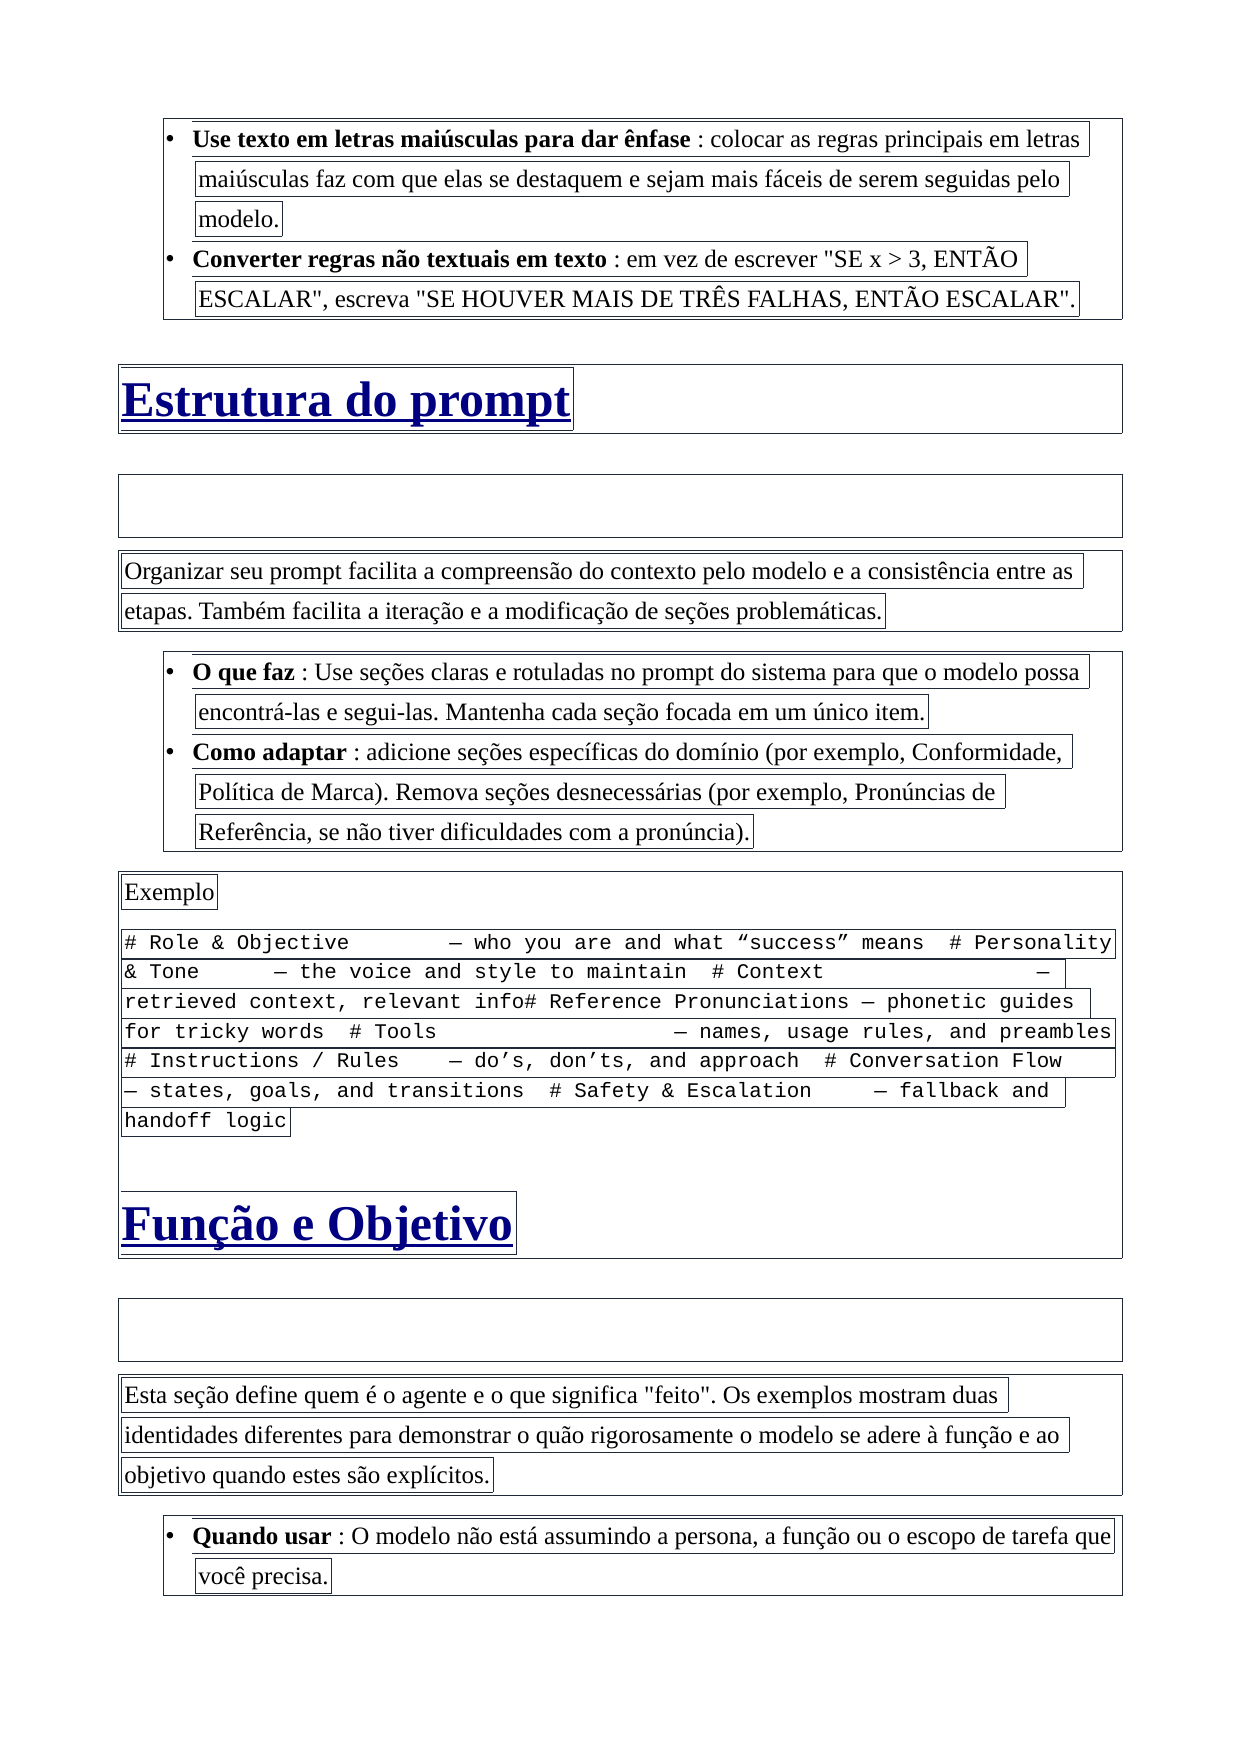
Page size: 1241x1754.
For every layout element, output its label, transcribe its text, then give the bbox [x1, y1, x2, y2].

list O que faz : Use seções claras e rotuladas no prompt do sistema para que o modelo possa encontrá-las e segui-las. Mantenha cada seção focada em um único item. [164, 652, 1122, 728]
list Quando usar : O modelo não está assumindo a persona, a função ou o escopo de tarefa que você precisa. [164, 1516, 1122, 1595]
list Use texto em letras maiúsculas para dar ênfase : colocar as regras principais em letras maiúsculas faz com que elas se destaquem e sejam mais fáceis de serem seguidas pelo modelo. [164, 119, 1122, 236]
subtitle Estrutura do prompt [119, 365, 1122, 433]
text Exemplo [119, 872, 1122, 909]
list Converter regras não textuais em texto : em vez de escrever "SE x > 3, ENTÃO ESCALAR", escreva "SE HOUVER MAIS DE TRÊS FALHAS, ENTÃO ESCALAR". [164, 238, 1122, 319]
list Como adaptar : adicione seções específicas do domínio (por exemplo, Conformidade, Política de Marca). Remova seções desnecessárias (por exemplo, Pronúncias de Referência, se não tiver dificuldades com a pronúncia). [164, 731, 1122, 851]
subtitle Função e Objetivo [119, 1188, 1122, 1258]
text Esta seção define quem é o agente e o que significa "feito". Os exemplos mostram duas identidades diferentes para demonstrar o quão rigorosamente o modelo se adere à função e ao objetivo quando estes são explícitos. [119, 1375, 1122, 1495]
text Organizar seu prompt facilita a compreensão do contexto pelo modelo e a consistência entre as etapas. Também facilita a iteração e a modificação de seções problemáticas. [119, 551, 1122, 631]
text # Role & Objective — who you are and what “success” means # Personality & Tone — the voice and style to maintain # Context — retrieved context, relevant info# Reference Pronunciations — phonetic guides for tricky words # Tools — names, usage rules, and preambles # Instructions / Rules — do’s, don’ts, and approach # Conversation Flow — states, goals, and transitions # Safety & Escalation — fallback and handoff logic [119, 926, 1122, 1137]
